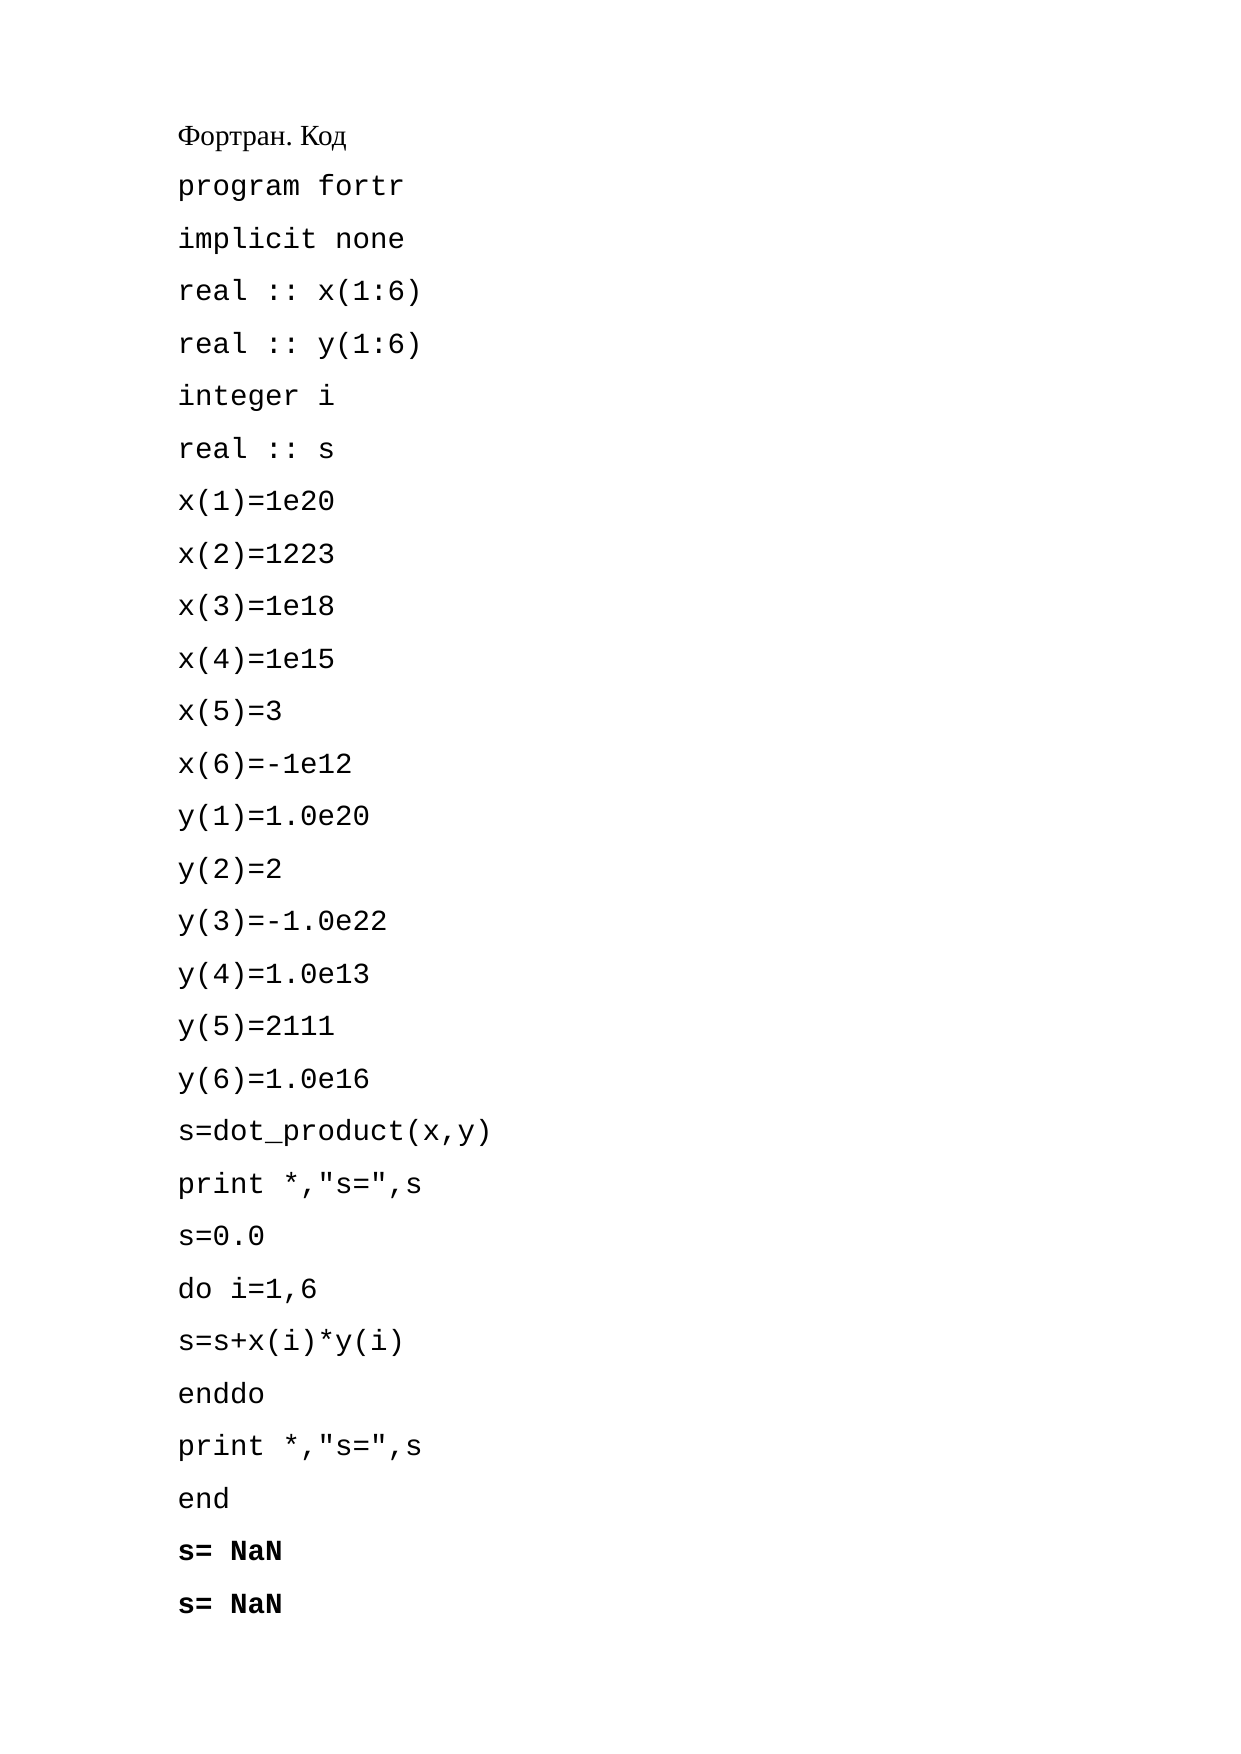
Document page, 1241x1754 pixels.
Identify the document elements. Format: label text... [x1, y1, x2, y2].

text x(1)=1e20 [118, 486, 1122, 519]
text end [118, 1484, 1122, 1517]
text program fortr [118, 171, 1122, 204]
text x(3)=1e18 [118, 591, 1122, 624]
text s= NaN [118, 1589, 1122, 1622]
text y(2)=2 [118, 854, 1122, 887]
text Фортран. Код [118, 118, 1122, 152]
text y(6)=1.0e16 [118, 1064, 1122, 1097]
text integer i [118, 381, 1122, 414]
text x(6)=-1e12 [118, 749, 1122, 782]
text do i=1,6 [118, 1274, 1122, 1307]
text real :: s [118, 434, 1122, 467]
text x(4)=1e15 [118, 644, 1122, 677]
text y(1)=1.0e20 [118, 801, 1122, 834]
text real :: y(1:6) [118, 329, 1122, 362]
text y(4)=1.0e13 [118, 959, 1122, 992]
text s=0.0 [118, 1221, 1122, 1254]
text print *,"s=",s [118, 1169, 1122, 1202]
text real :: x(1:6) [118, 276, 1122, 309]
text s=s+x(i)*y(i) [118, 1326, 1122, 1359]
text x(2)=1223 [118, 539, 1122, 572]
text enddo [118, 1379, 1122, 1412]
text implicit none [118, 224, 1122, 257]
text s=dot_product(x,y) [118, 1116, 1122, 1149]
text y(5)=2111 [118, 1011, 1122, 1044]
text x(5)=3 [118, 696, 1122, 729]
text y(3)=-1.0e22 [118, 906, 1122, 939]
text print *,"s=",s [118, 1431, 1122, 1464]
text s= NaN [118, 1536, 1122, 1569]
